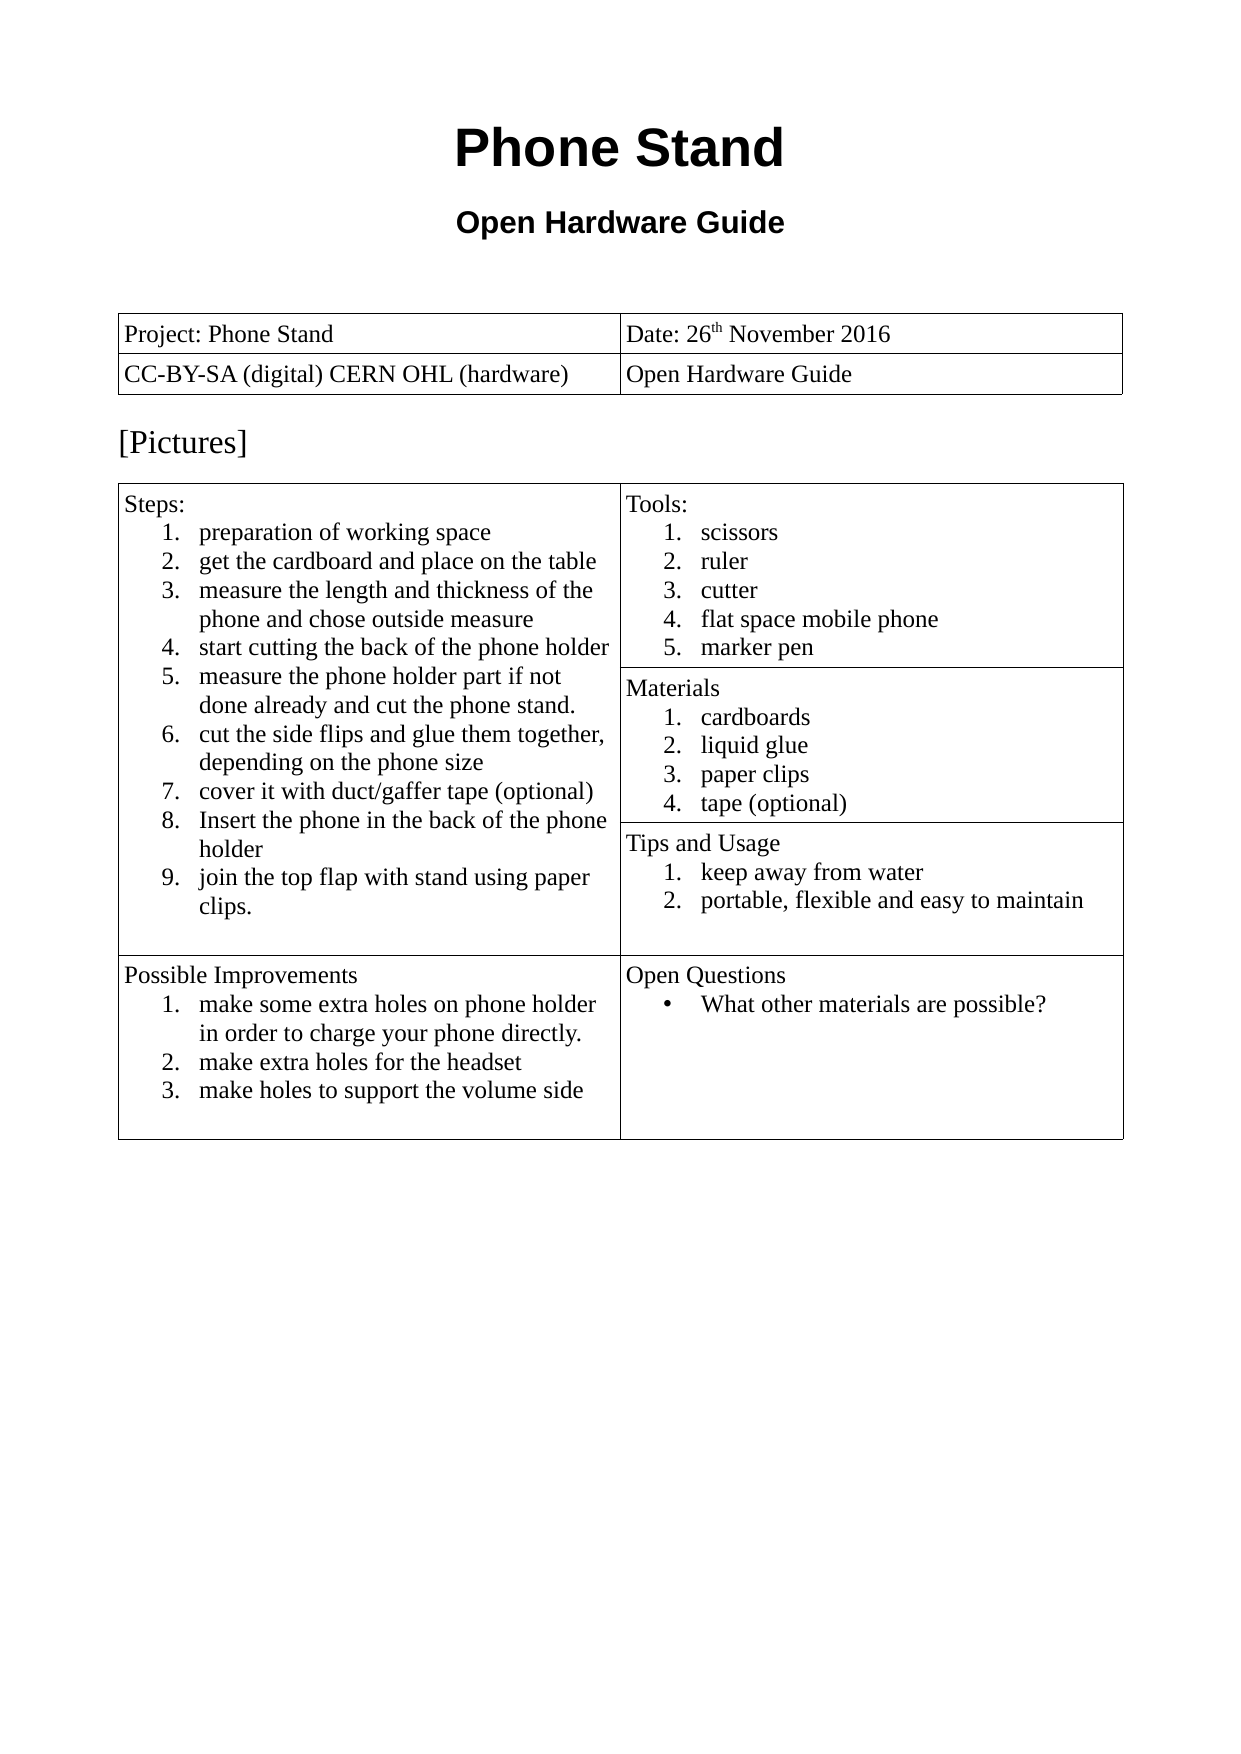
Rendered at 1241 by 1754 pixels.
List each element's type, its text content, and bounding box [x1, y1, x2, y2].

table_cell Open Hardware Guide [621, 354, 1122, 393]
title Phone Stand Open Hardware Guide [118, 115, 1122, 240]
text [Pictures] [118, 422, 1122, 461]
table_cell Possible Improvements make some extra holes on phone holder in order to charge your phone directly. make extra holes for the headset make holes to support the volume side [119, 956, 620, 1138]
table_header Tools: scissors ruler cutter flat space mobile phone marker pen [621, 484, 1123, 667]
table_header Date: 26th November 2016 [621, 314, 1122, 353]
table_cell Materials cardboards liquid glue paper clips tape (optional) [621, 668, 1123, 822]
table_header Project: Phone Stand [119, 314, 620, 353]
table_header Steps: preparation of working space get the cardboard and place on the table measure the length and thickness of the phone and chose outside measure start cutting the back of the phone holder measure the phone holder part if not done already and cut the phone stand. cut the side flips and glue them together, depending on the phone size cover it with duct/gaffer tape (optional) Insert the phone in the back of the phone holder join the top flap with stand using paper clips. [119, 484, 620, 954]
table_cell CC-BY-SA (digital) CERN OHL (hardware) [119, 354, 620, 393]
table_cell Open Questions What other materials are possible? [621, 956, 1123, 1138]
table_cell Tips and Usage keep away from water portable, flexible and easy to maintain [621, 823, 1123, 954]
